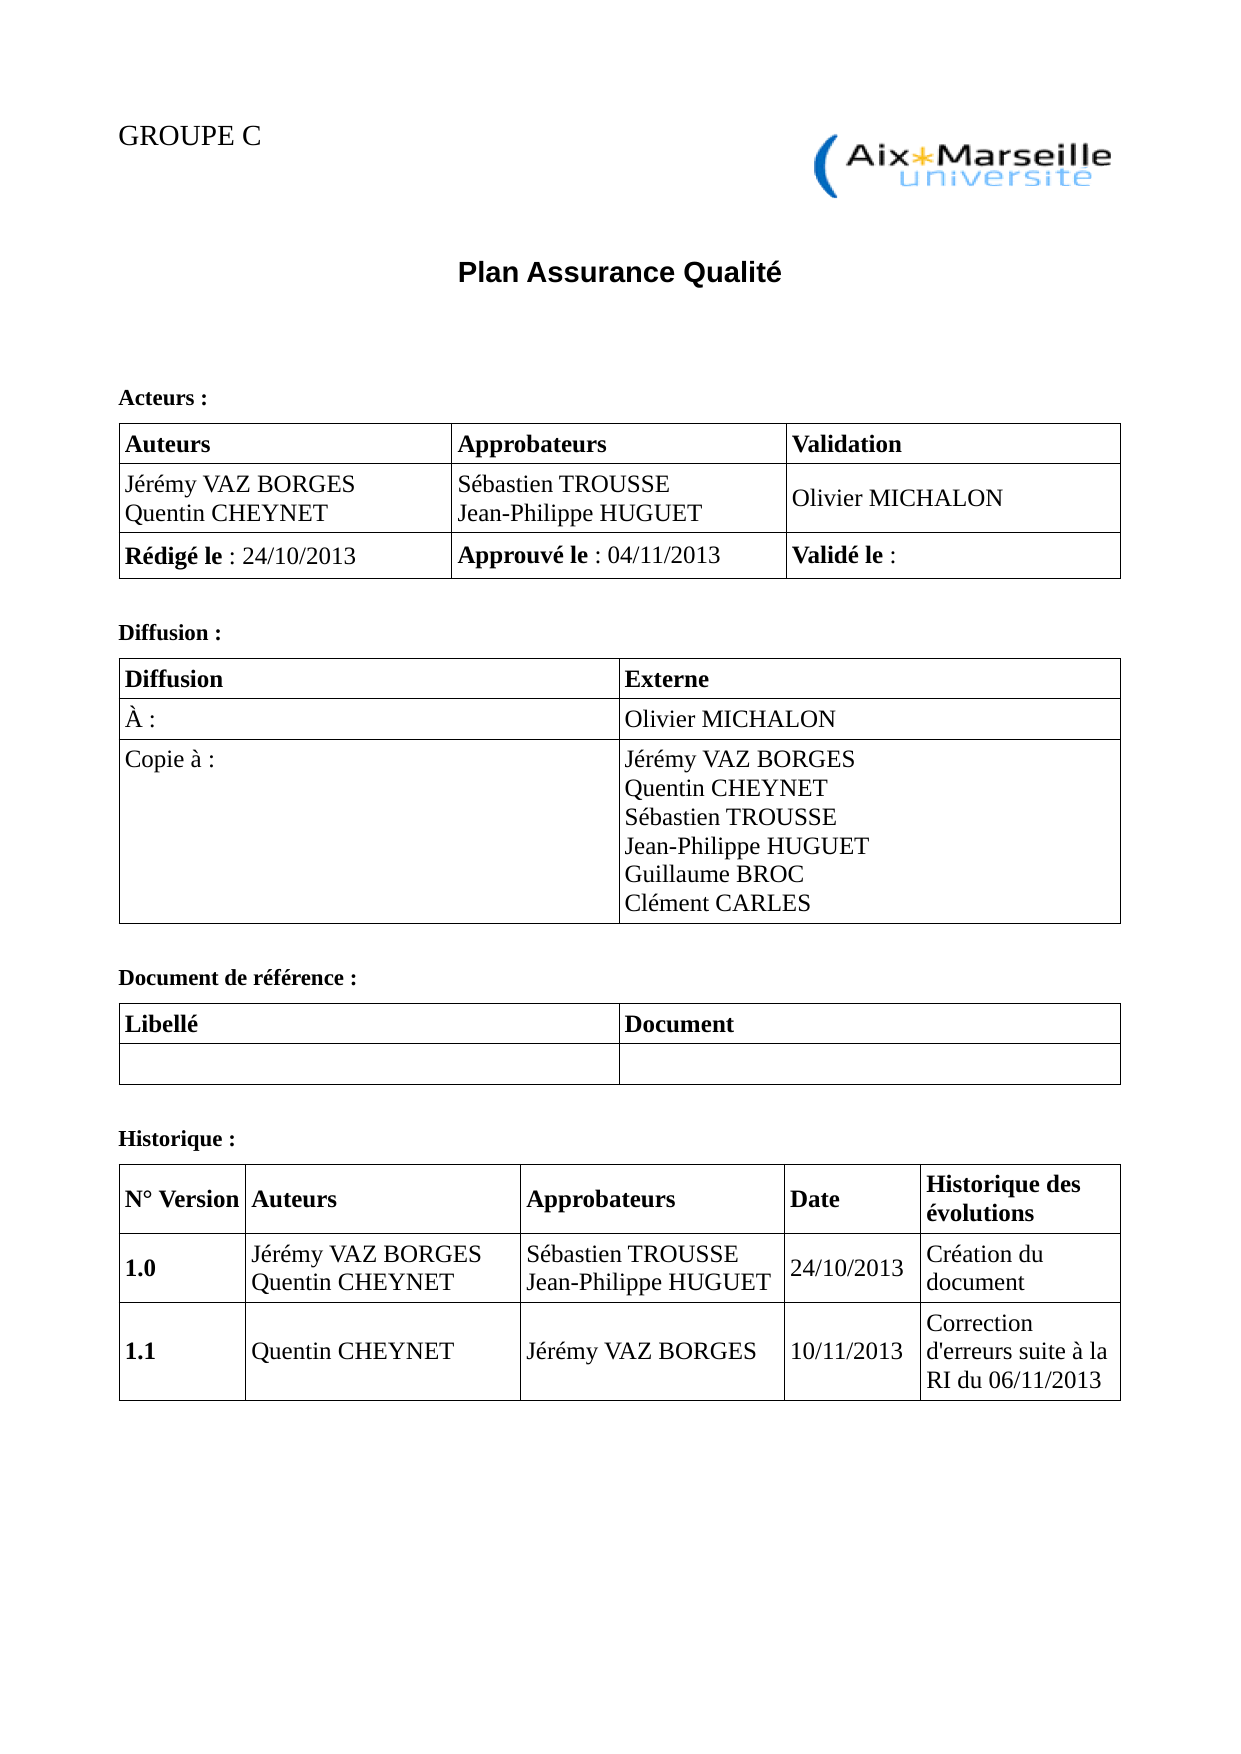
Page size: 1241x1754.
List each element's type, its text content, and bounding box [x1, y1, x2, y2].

table_cell 24/10/2013 [785, 1234, 920, 1302]
table_header Auteurs [246, 1165, 520, 1233]
table_header Libellé [120, 1004, 619, 1043]
subtitle Plan Assurance Qualité [118, 255, 1122, 289]
text GROUPE C [118, 118, 1122, 152]
table_cell Olivier MICHALON [620, 699, 1120, 739]
text Document de référence : [118, 964, 1122, 990]
table_cell À : [120, 699, 619, 739]
table_cell Validé le : [787, 533, 1120, 578]
table_cell [120, 1044, 619, 1083]
table_cell Jérémy VAZ BORGES [521, 1303, 784, 1400]
table_cell 1.0 [120, 1234, 245, 1302]
table_header Historique des évolutions [921, 1165, 1120, 1233]
table_header Document [620, 1004, 1120, 1043]
table_cell Olivier MICHALON [787, 464, 1120, 532]
text Diffusion : [118, 619, 1122, 646]
table_cell Sébastien TROUSSE Jean-Philippe HUGUET [452, 464, 786, 532]
text Acteurs : [118, 384, 1122, 410]
table_cell Rédigé le : 24/10/2013 [120, 533, 451, 578]
table_header Externe [620, 659, 1120, 698]
table_header N° Version [120, 1165, 245, 1233]
table_header Date [785, 1165, 920, 1233]
table_cell Quentin CHEYNET [246, 1303, 520, 1400]
table_cell Correction d'erreurs suite à la RI du 06/11/2013 [921, 1303, 1120, 1400]
table_cell 1.1 [120, 1303, 245, 1400]
table_header Approbateurs [521, 1165, 784, 1233]
table_header Validation [787, 424, 1120, 463]
table_cell [620, 1044, 1120, 1083]
table_cell Jérémy VAZ BORGES Quentin CHEYNET Sébastien TROUSSE Jean-Philippe HUGUET Guillaume BROC Clément CARLES [620, 740, 1120, 923]
table_cell Sébastien TROUSSE Jean-Philippe HUGUET [521, 1234, 784, 1302]
table_cell Jérémy VAZ BORGES Quentin CHEYNET [120, 464, 451, 532]
table_cell Approuvé le : 04/11/2013 [452, 533, 786, 578]
table_header Approbateurs [452, 424, 786, 463]
table_cell 10/11/2013 [785, 1303, 920, 1400]
text Historique : [118, 1125, 1122, 1151]
table_cell Copie à : [120, 740, 619, 923]
table_header Auteurs [120, 424, 451, 463]
table_cell Jérémy VAZ BORGES Quentin CHEYNET [246, 1234, 520, 1302]
table_header Diffusion [120, 659, 619, 698]
table_cell Création du document [921, 1234, 1120, 1302]
